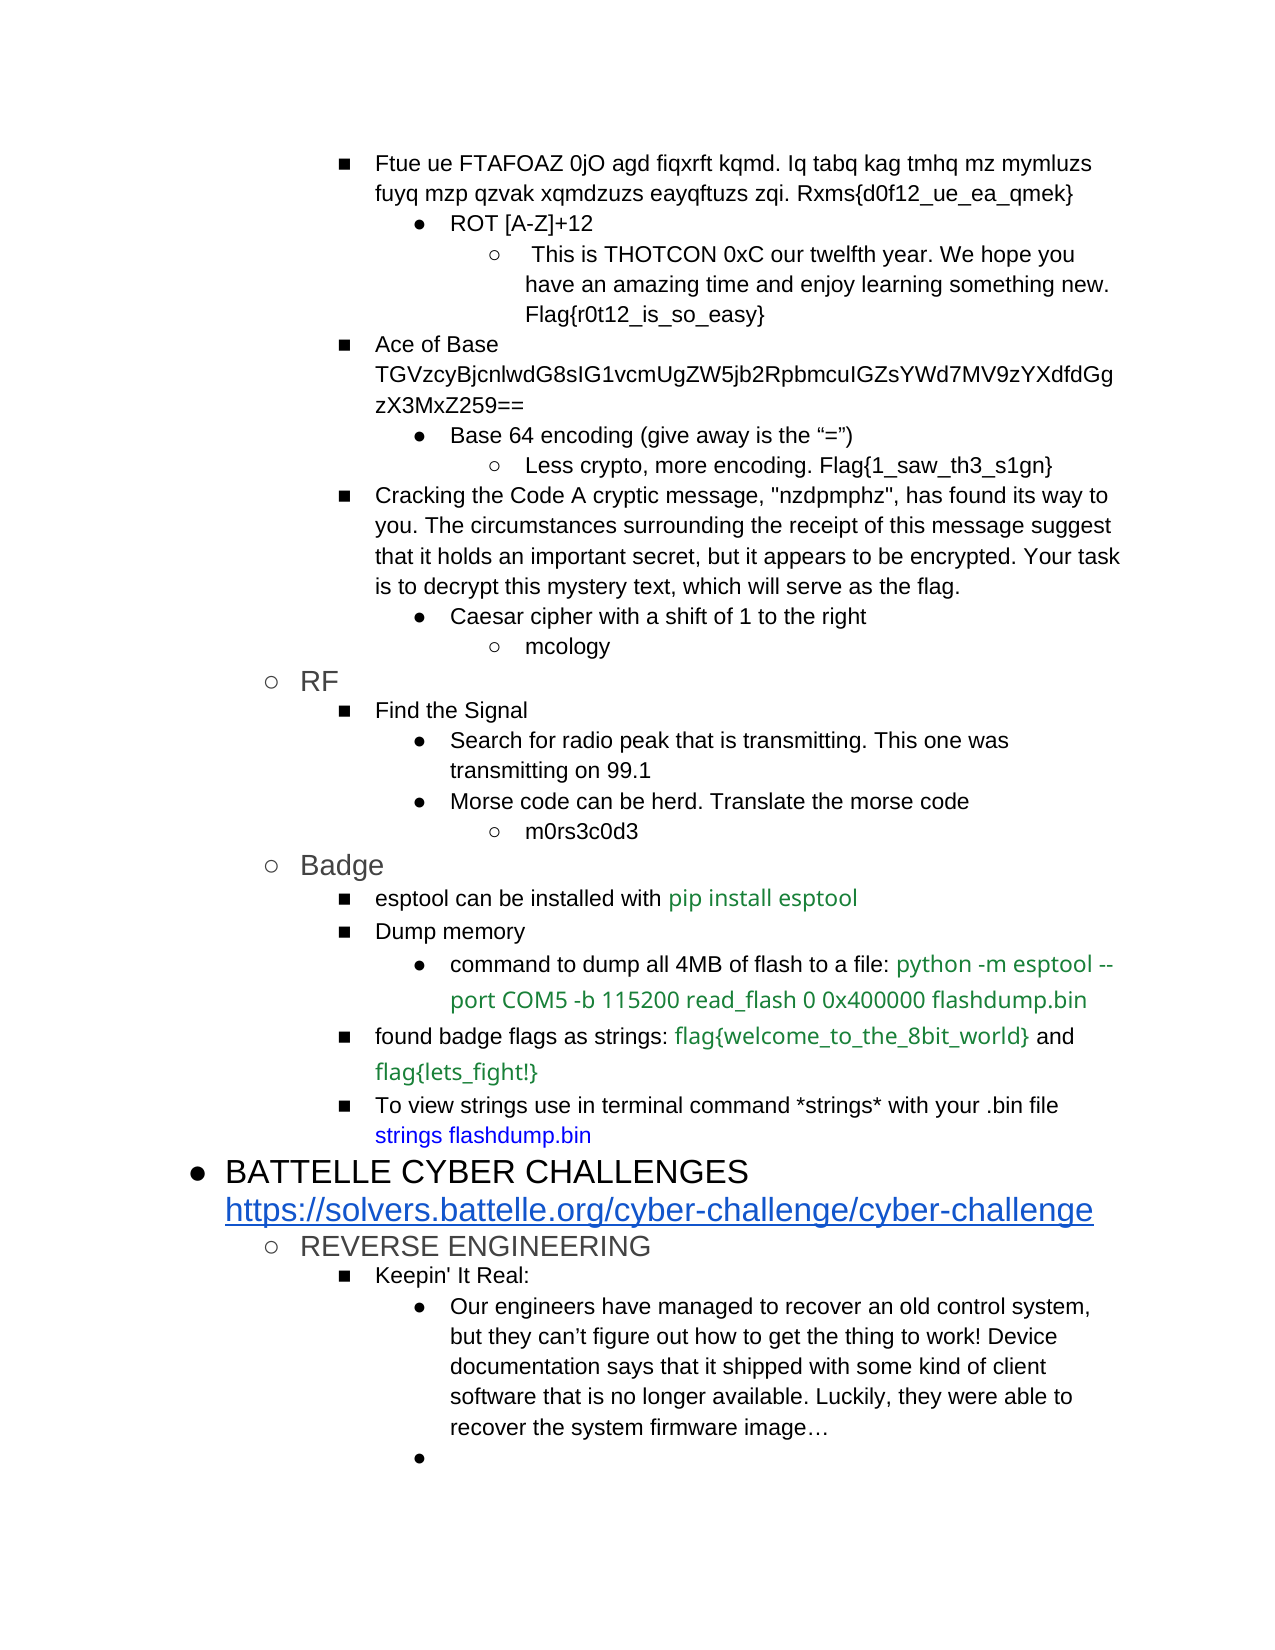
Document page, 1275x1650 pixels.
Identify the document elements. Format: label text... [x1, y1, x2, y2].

list This is THOTCON 0xC our twelfth year. We hope you have an amazing time and enjoy learning something new. Flag{r0t12_is_so_easy} [487, 241, 1125, 327]
list Keepin' It Real: [337, 1262, 1125, 1289]
list Less crypto, more encoding. Flag{1_saw_th3_s1gn} [487, 452, 1125, 478]
subtitle Badge [262, 848, 1125, 882]
list Caesar cipher with a shift of 1 to the right [412, 603, 1125, 629]
list Find the Signal [337, 697, 1125, 723]
list Ftue ue FTAFOAZ 0jO agd fiqxrft kqmd. Iq tabq kag tmhq mz mymluzs fuyq mzp qzvak xqmdzuzs eayqftuzs zqi. Rxms{d0f12_ue_ea_qmek} [337, 150, 1125, 207]
subtitle REVERSE ENGINEERING [262, 1229, 1125, 1262]
list Our engineers have managed to recover an old control system, but they can’t figure out how to get the thing to work! Device documentation says that it shipped with some kind of client software that is no longer available. Luckily, they were able to recover the system firmware image… [412, 1293, 1125, 1440]
subtitle RF [262, 663, 1125, 697]
list Ace of Base TGVzcyBjcnlwdG8sIG1vcmUgZW5jb2RpbmcuIGZsYWd7MV9zYXdfdGgzX3MxZ259== [337, 331, 1125, 418]
list Morse code can be herd. Translate the morse code [412, 788, 1125, 814]
list Base 64 encoding (give away is the “=”) [412, 422, 1125, 448]
list found badge flags as strings: flag{welcome_to_the_8bit_world} and flag{lets_fight!} [337, 1020, 1125, 1087]
list Dump memory [337, 918, 1125, 944]
list m0rs3c0d3 [487, 818, 1125, 844]
list esptool can be installed with pip install esptool [337, 882, 1125, 913]
subtitle BATTELLE CYBER CHALLENGES https://solvers.battelle.org/cyber-challenge/cyber-challenge [187, 1152, 1125, 1229]
list Search for radio peak that is transmitting. This one was transmitting on 99.1 [412, 727, 1125, 784]
list mcology [487, 633, 1125, 660]
list command to dump all 4MB of flash to a file: python -m esptool --port COM5 -b 115200 read_flash 0 0x400000 flashdump.bin [412, 948, 1125, 1015]
list Cracking the Code A cryptic message, "nzdpmphz", has found its way to you. The circumstances surrounding the receipt of this message suggest that it holds an important secret, but it appears to be encrypted. Your task is to decrypt this mystery text, which will serve as the flag. [337, 482, 1125, 599]
list ROT [A-Z]+12 [412, 210, 1125, 237]
list To view strings use in terminal command *strings* with your .bin file strings flashdump.bin [337, 1092, 1125, 1148]
